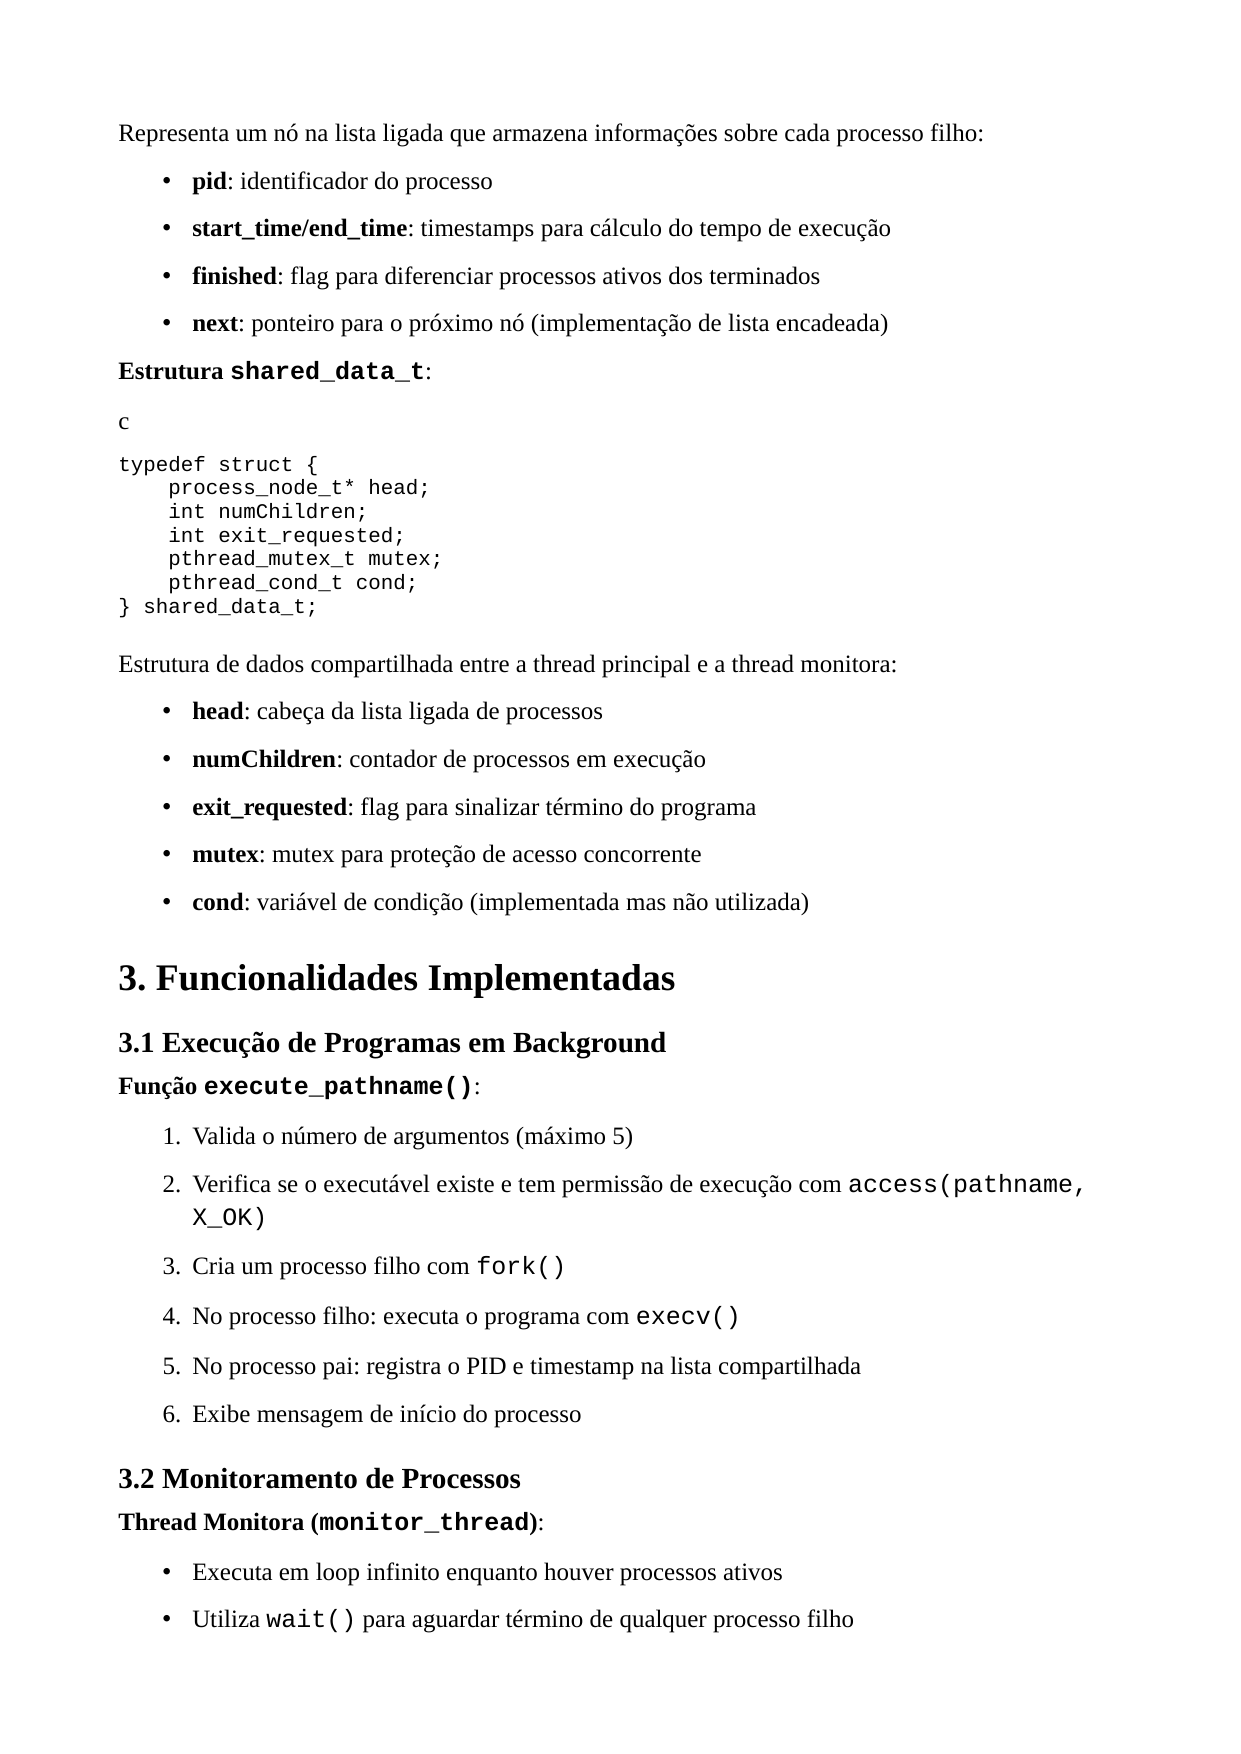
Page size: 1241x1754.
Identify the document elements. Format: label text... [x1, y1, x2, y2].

list No processo filho: executa o programa com execv() [162, 1301, 1122, 1332]
text Estrutura shared_data_t: [118, 356, 1122, 387]
text typedef struct { [118, 454, 1122, 477]
text int numChildren; [118, 501, 1122, 525]
text process_node_t* head; [118, 477, 1122, 501]
text Estrutura de dados compartilhada entre a thread principal e a thread monitora: [118, 649, 1122, 677]
text Thread Monitora (monitor_thread): [118, 1507, 1122, 1538]
list head: cabeça da lista ligada de processos [162, 696, 1122, 725]
list finished: flag para diferenciar processos ativos dos terminados [162, 261, 1122, 290]
subtitle 3. Funcionalidades Implementadas [118, 955, 1122, 998]
list next: ponteiro para o próximo nó (implementação de lista encadeada) [162, 308, 1122, 337]
list exit_requested: flag para sinalizar término do programa [162, 792, 1122, 820]
list Executa em loop infinito enquanto houver processos ativos [162, 1557, 1122, 1586]
list No processo pai: registra o PID e timestamp na lista compartilhada [162, 1351, 1122, 1380]
list Cria um processo filho com fork() [162, 1251, 1122, 1282]
list Verifica se o executável existe e tem permissão de execução com access(pathname, X_OK) [162, 1169, 1122, 1232]
text Função execute_pathname(): [118, 1071, 1122, 1102]
text pthread_mutex_t mutex; [118, 548, 1122, 572]
subtitle 3.2 Monitoramento de Processos [118, 1461, 1122, 1494]
list numChildren: contador de processos em execução [162, 744, 1122, 773]
text Representa um nó na lista ligada que armazena informações sobre cada processo filho: [118, 118, 1122, 147]
text c [118, 406, 1122, 435]
list pid: identificador do processo [162, 166, 1122, 194]
list cond: variável de condição (implementada mas não utilizada) [162, 887, 1122, 916]
list mutex: mutex para proteção de acesso concorrente [162, 839, 1122, 868]
text int exit_requested; [118, 525, 1122, 548]
text } shared_data_t; [118, 596, 1122, 619]
list start_time/end_time: timestamps para cálculo do tempo de execução [162, 213, 1122, 242]
subtitle 3.1 Execução de Programas em Background [118, 1025, 1122, 1059]
list Utiliza wait() para aguardar término de qualquer processo filho [162, 1604, 1122, 1635]
list Valida o número de argumentos (máximo 5) [162, 1121, 1122, 1150]
list Exibe mensagem de início do processo [162, 1399, 1122, 1427]
text pthread_cond_t cond; [118, 572, 1122, 596]
